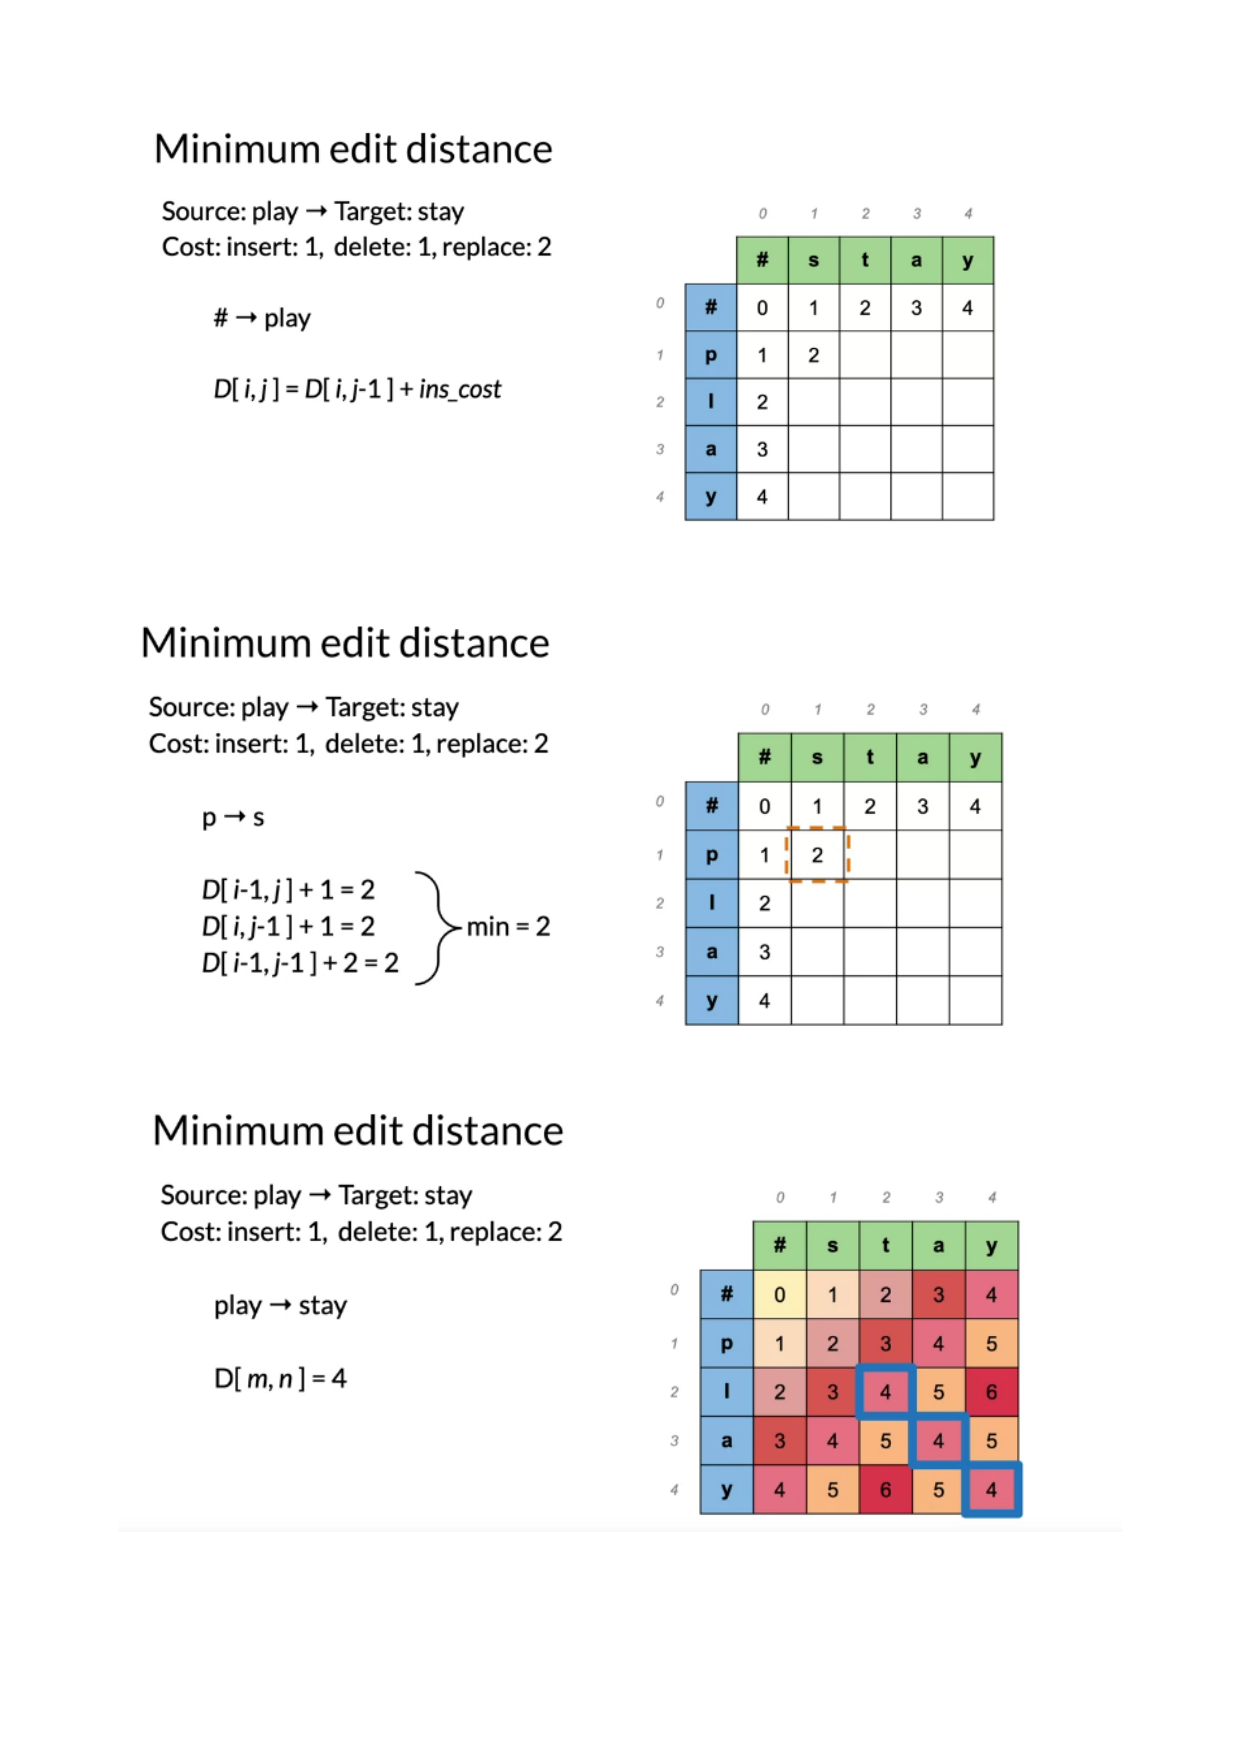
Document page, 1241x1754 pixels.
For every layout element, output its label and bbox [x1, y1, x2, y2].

picture [118, 118, 1123, 530]
picture [118, 616, 1123, 1048]
picture [118, 1105, 1123, 1532]
